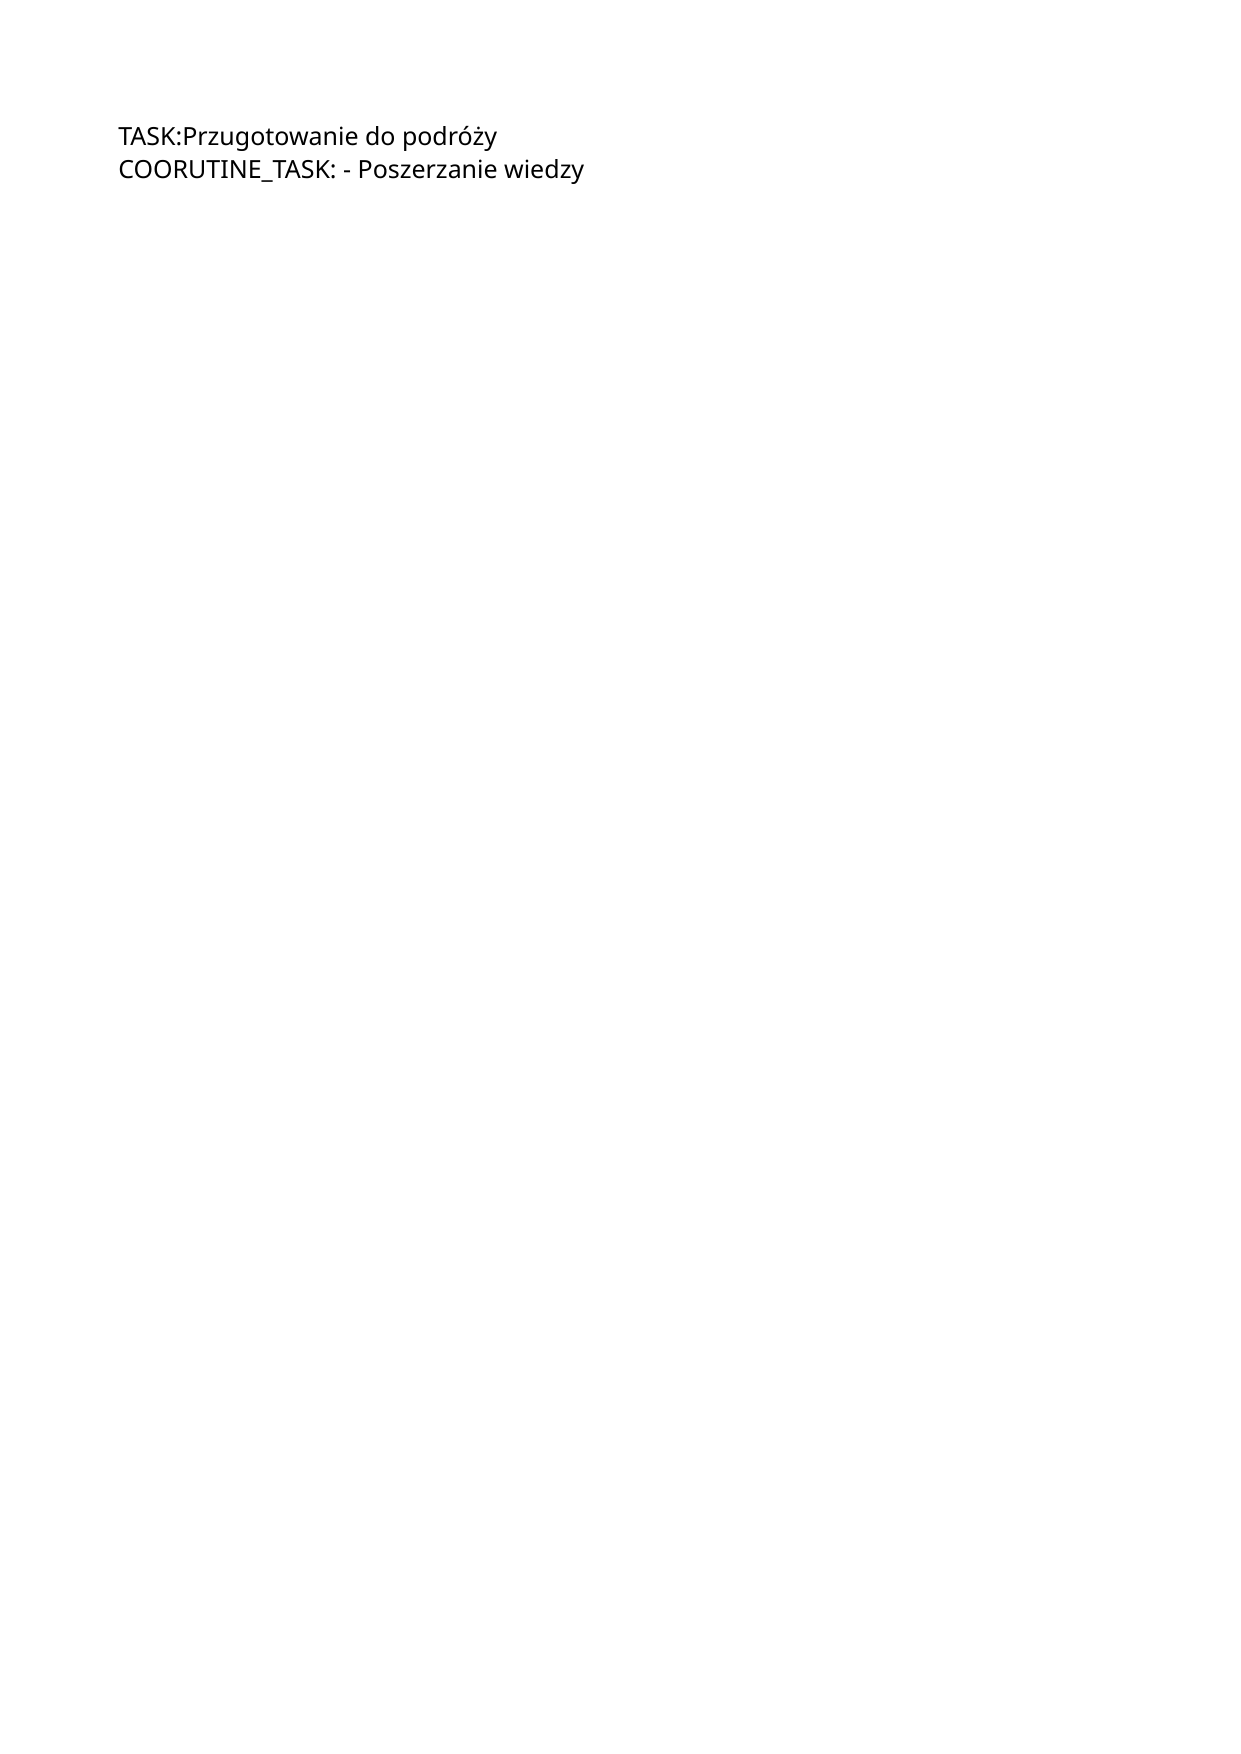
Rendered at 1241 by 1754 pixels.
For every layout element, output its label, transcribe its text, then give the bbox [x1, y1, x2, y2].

text TASK:Przugotowanie do podróży [118, 118, 1122, 152]
text COORUTINE_TASK: - Poszerzanie wiedzy [118, 152, 1122, 186]
